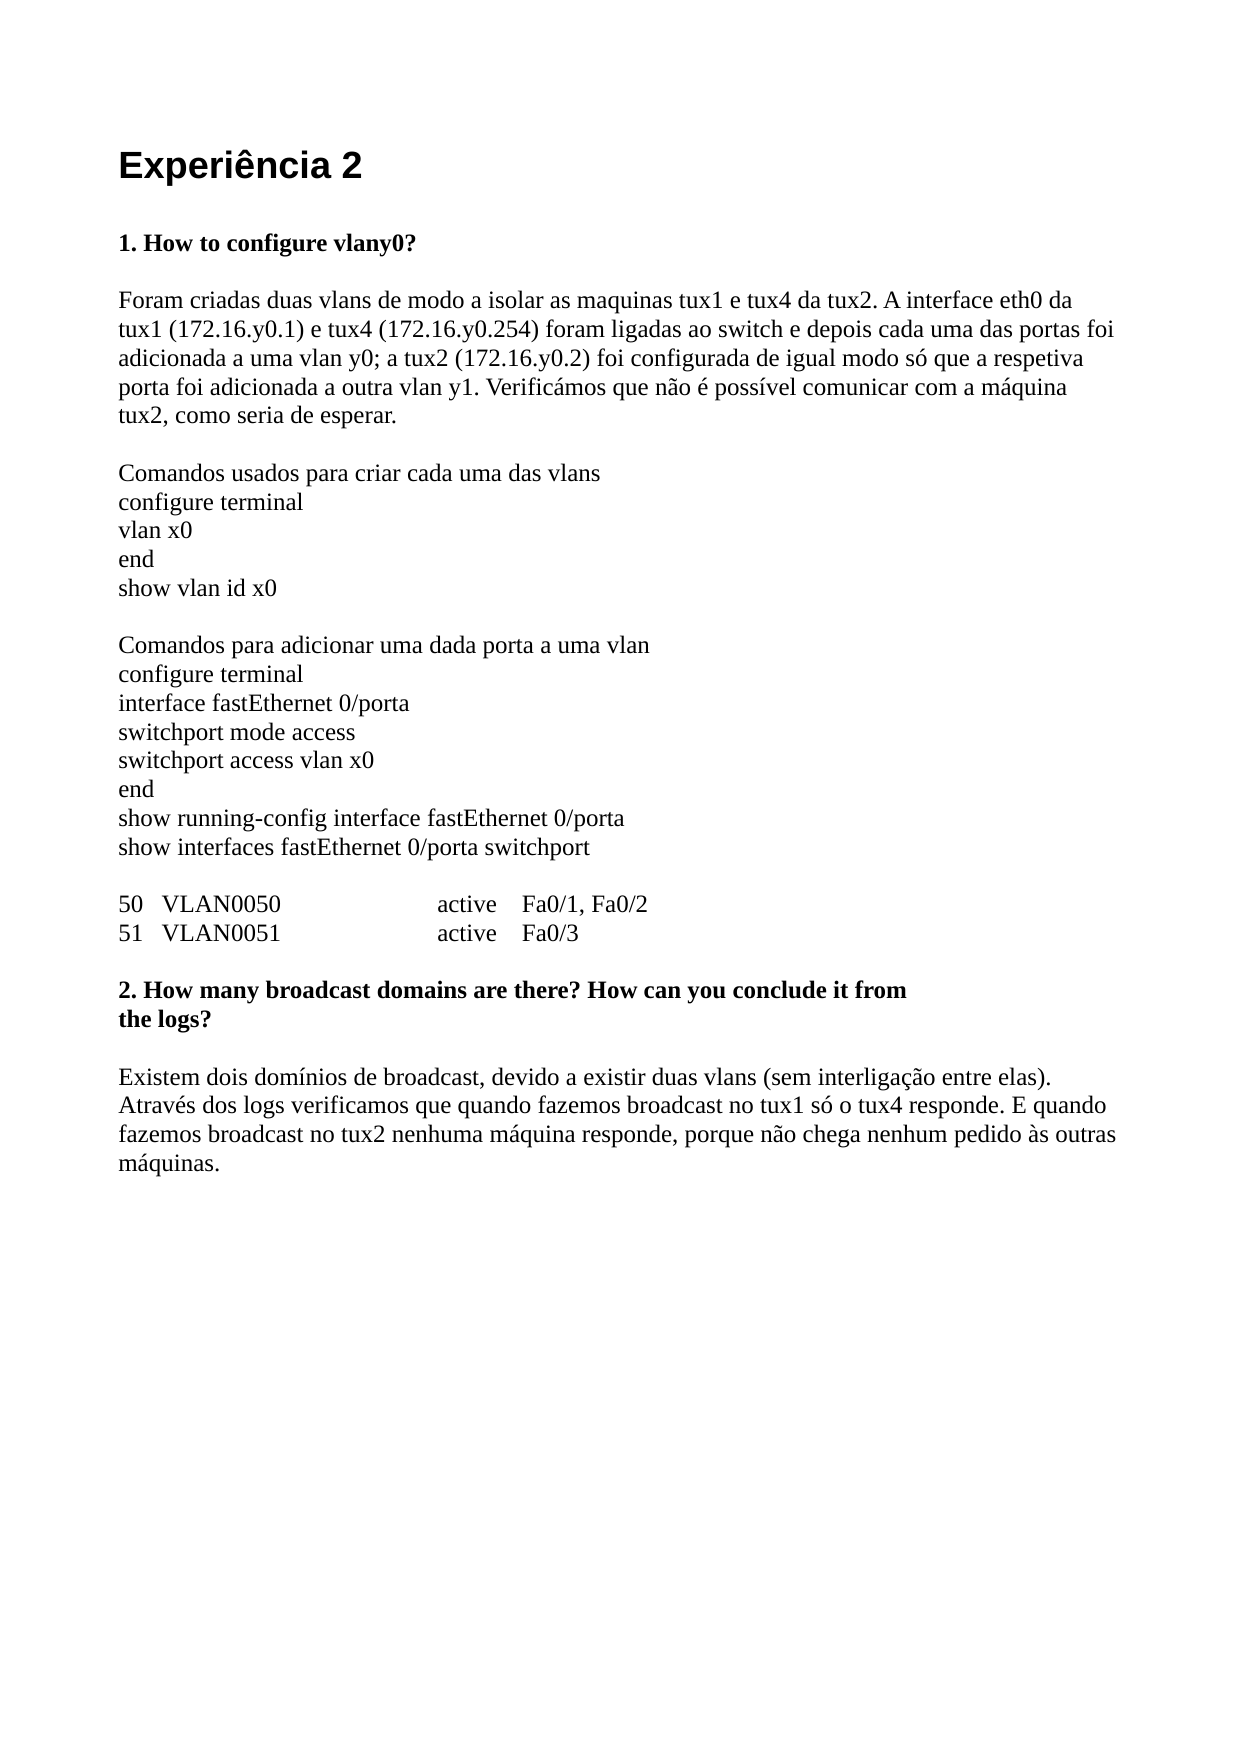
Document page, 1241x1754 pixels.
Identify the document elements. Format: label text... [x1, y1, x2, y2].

text Existem dois domínios de broadcast, devido a existir duas vlans (sem interligação entre elas). Através dos logs verificamos que quando fazemos broadcast no tux1 só o tux4 responde. E quando fazemos broadcast no tux2 nenhuma máquina responde, porque não chega nenhum pedido às outras máquinas. [118, 1062, 1122, 1177]
text end [118, 774, 1122, 803]
text configure terminal [118, 659, 1122, 688]
text Comandos para adicionar uma dada porta a uma vlan [118, 631, 1122, 659]
text 1. How to configure vlany0? [118, 228, 1122, 257]
text 50 VLAN0050 active Fa0/1, Fa0/2 [118, 889, 1122, 918]
text Foram criadas duas vlans de modo a isolar as maquinas tux1 e tux4 da tux2. A interface eth0 da tux1 (172.16.y0.1) e tux4 (172.16.y0.254) foram ligadas ao switch e depois cada uma das portas foi adicionada a uma vlan y0; a tux2 (172.16.y0.2) foi configurada de igual modo só que a respetiva porta foi adicionada a outra vlan y1. Verificámos que não é possível comunicar com a máquina tux2, como seria de esperar. [118, 286, 1122, 429]
text end [118, 544, 1122, 573]
text switchport mode access [118, 717, 1122, 746]
text interface fastEthernet 0/porta [118, 688, 1122, 717]
text 51 VLAN0051 active Fa0/3 [118, 918, 1122, 947]
text show interfaces fastEthernet 0/porta switchport [118, 832, 1122, 861]
subtitle Experiência 2 [118, 143, 1122, 187]
text vlan x0 [118, 516, 1122, 544]
text switchport access vlan x0 [118, 746, 1122, 774]
text show running-config interface fastEthernet 0/porta [118, 803, 1122, 832]
text 2. How many broadcast domains are there? How can you conclude it from [118, 976, 1122, 1004]
text the logs? [118, 1004, 1122, 1033]
text configure terminal [118, 487, 1122, 516]
text show vlan id x0 [118, 573, 1122, 602]
text Comandos usados para criar cada uma das vlans [118, 458, 1122, 487]
